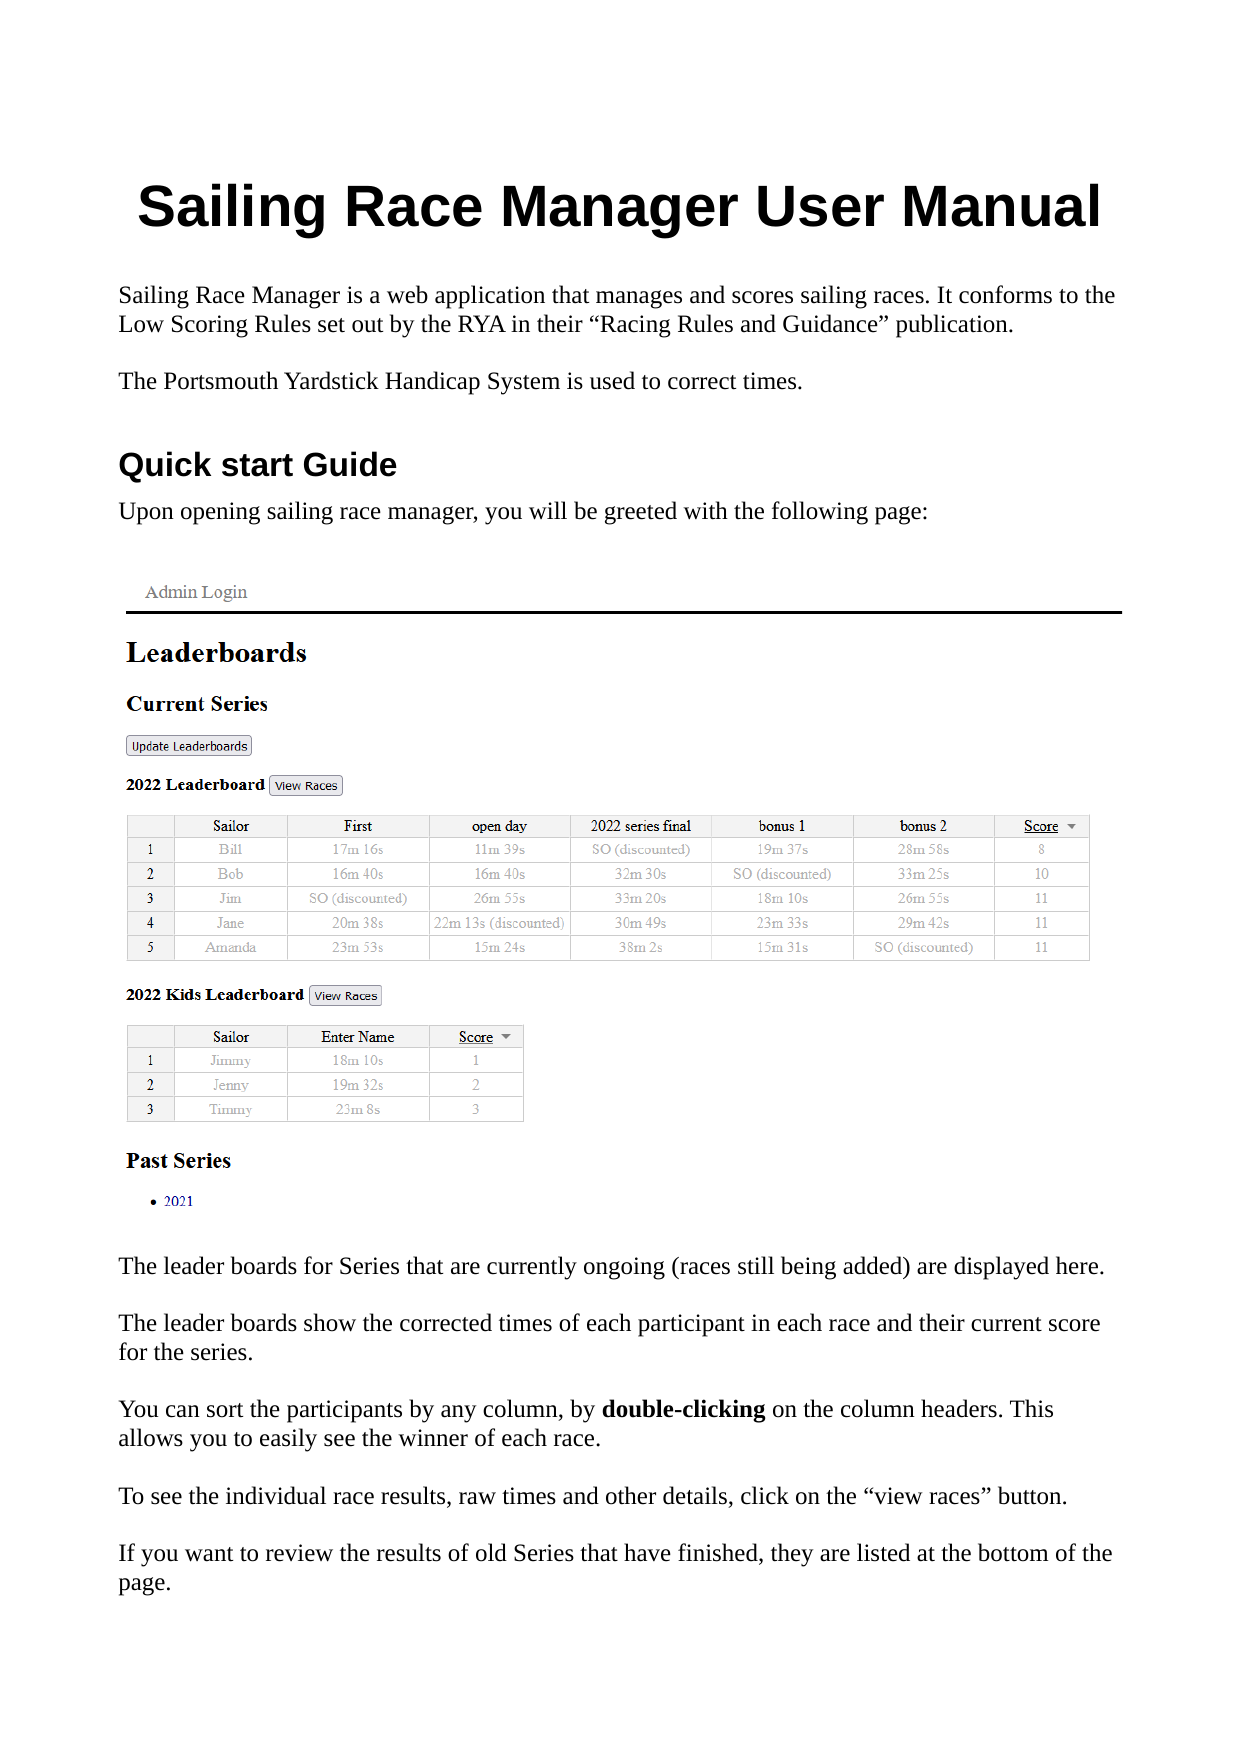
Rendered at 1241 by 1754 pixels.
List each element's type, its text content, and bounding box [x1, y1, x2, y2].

text The leader boards show the corrected times of each participant in each race and their current score for the series. [118, 1308, 1122, 1366]
title Sailing Race Manager User Manual [118, 172, 1122, 239]
text Sailing Race Manager is a web application that manages and scores sailing races. It conforms to the Low Scoring Rules set out by the RYA in their “Racing Rules and Guidance” publication. [118, 280, 1122, 338]
text Upon opening sailing race manager, you will be greeted with the following page: [118, 496, 1122, 525]
picture [118, 572, 1123, 1222]
text To see the individual race results, raw times and other details, click on the “view races” button. [118, 1481, 1122, 1509]
text The leader boards for Series that are currently ongoing (races still being added) are displayed here. [118, 1251, 1122, 1279]
text The Portsmouth Yardstick Handicap System is used to correct times. [118, 366, 1122, 395]
text If you want to review the results of old Series that have finished, they are listed at the bottom of the page. [118, 1538, 1122, 1596]
text You can sort the participants by any column, by double-clicking on the column headers. This allows you to easily see the winner of each race. [118, 1394, 1122, 1452]
subtitle Quick start Guide [118, 445, 1122, 483]
